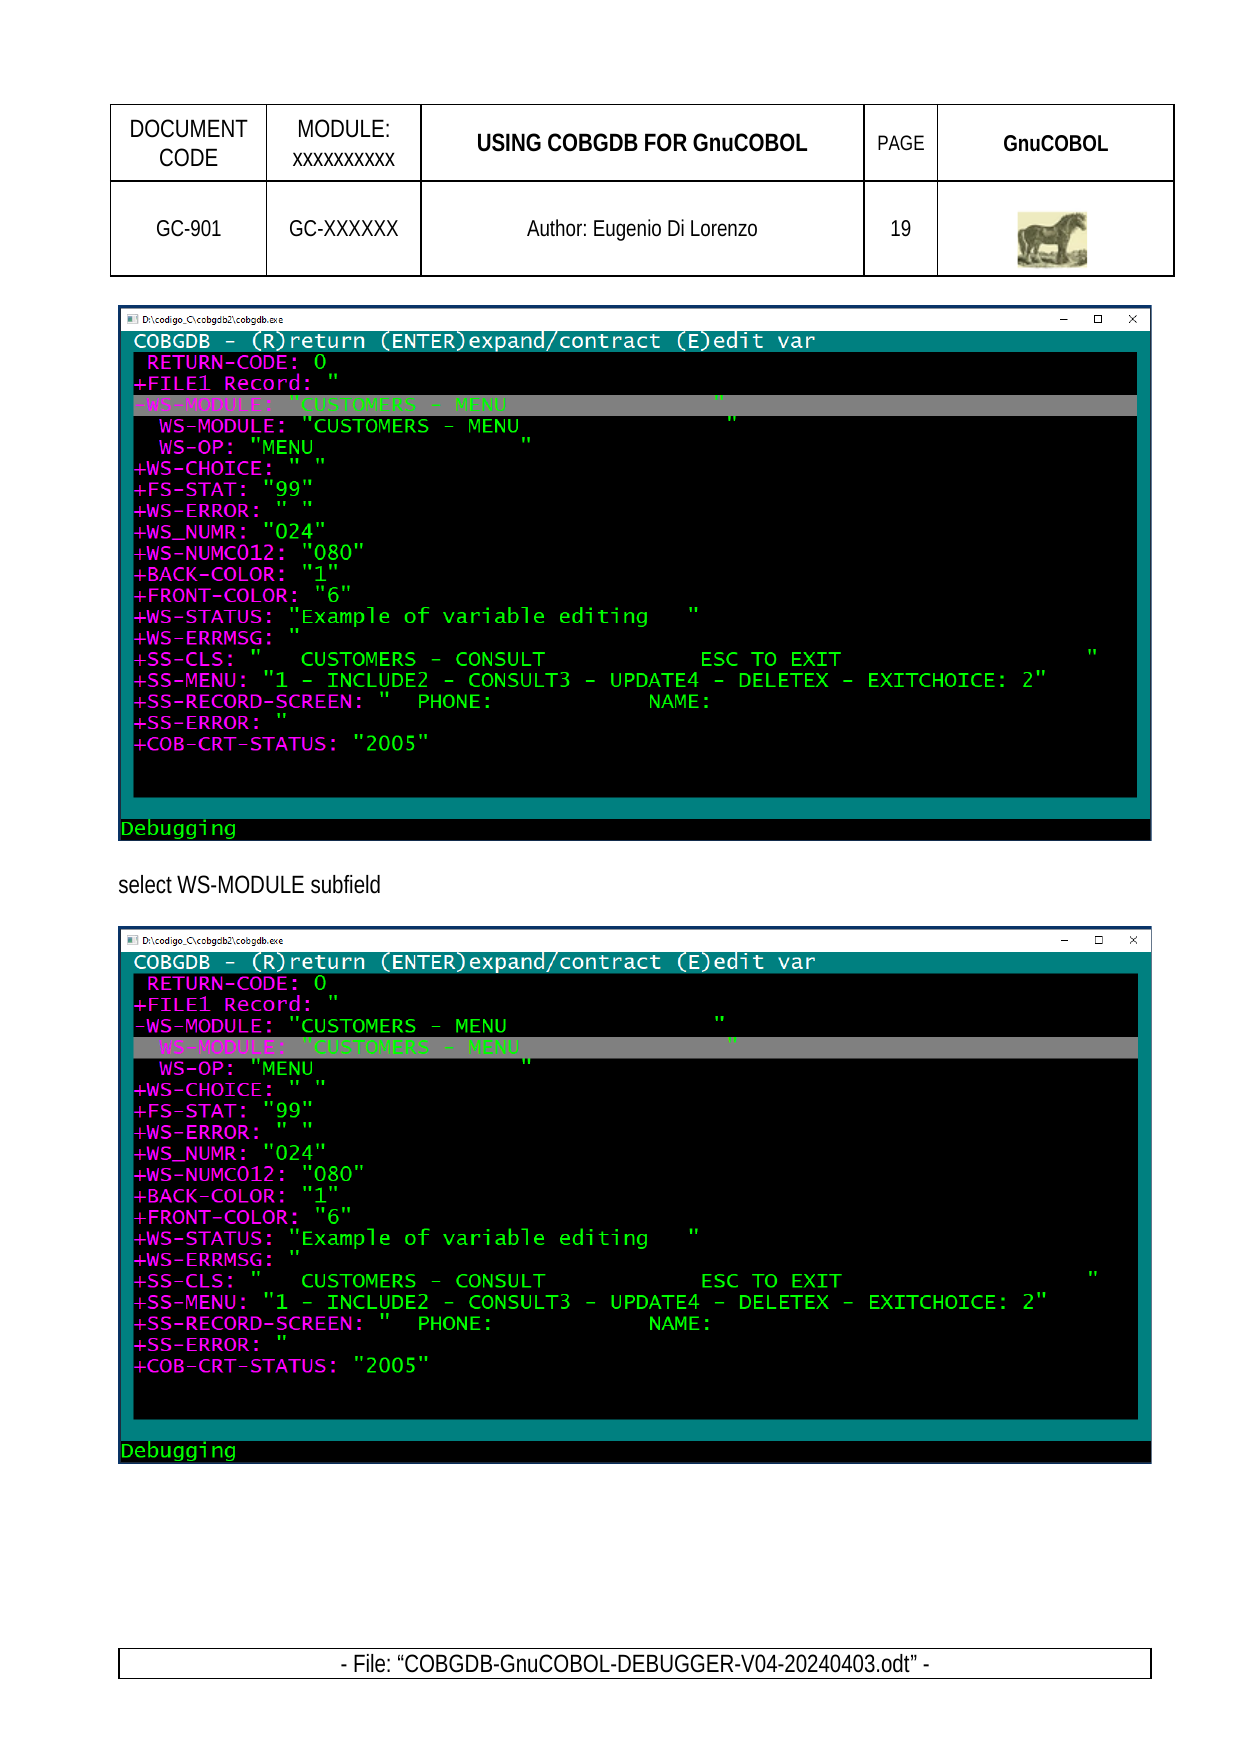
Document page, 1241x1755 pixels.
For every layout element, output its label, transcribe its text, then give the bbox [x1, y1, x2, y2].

text select WS-MODULE subfield [118, 869, 1152, 898]
